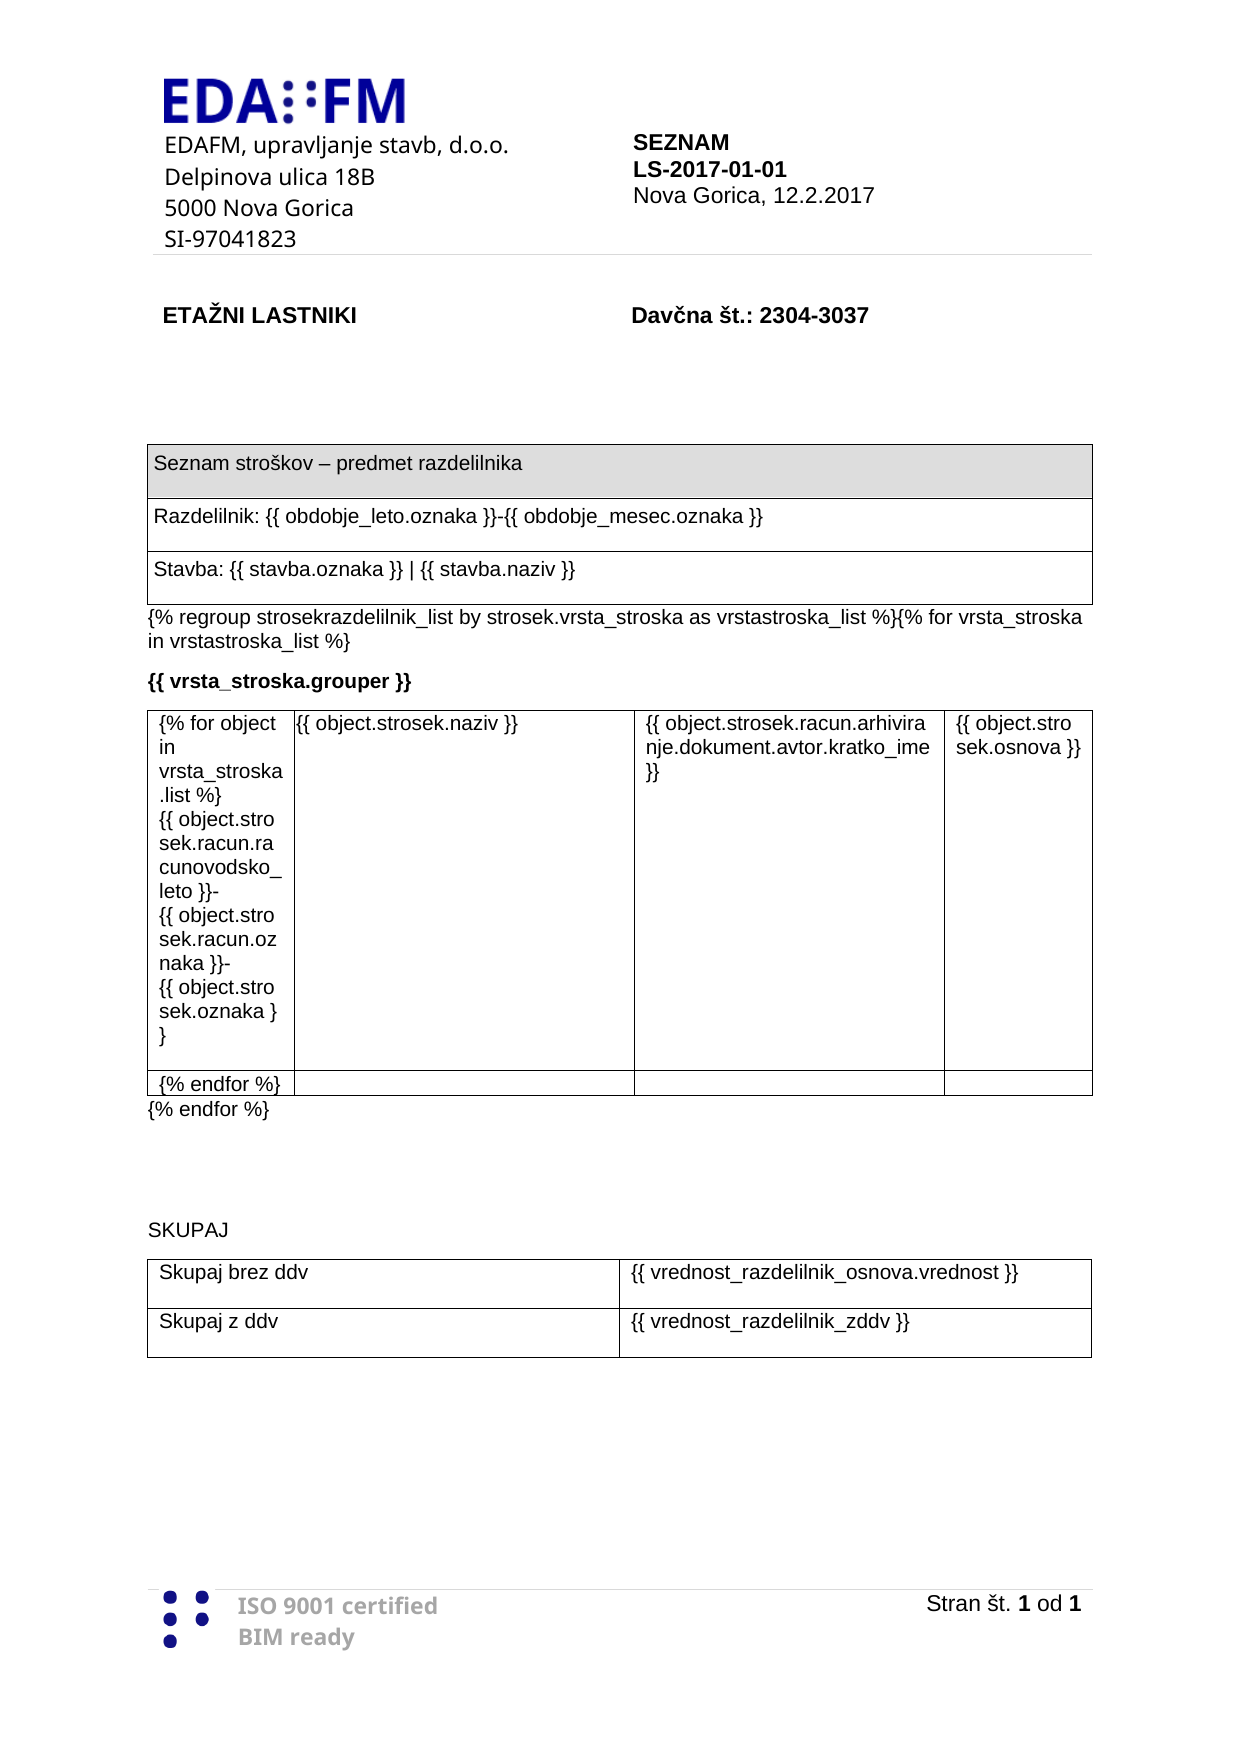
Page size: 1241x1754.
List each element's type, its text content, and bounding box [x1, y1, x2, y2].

text {{ vrsta_stroska.grouper }} [148, 669, 1093, 693]
table_cell Razdelilnik: {{ obdobje_leto.oznaka }}-{{ obdobje_mesec.oznaka }} [148, 499, 1092, 551]
table_cell Stavba: {{ stavba.oznaka }} | {{ stavba.naziv }} [148, 552, 1092, 604]
table_cell [945, 1071, 1092, 1095]
table_header ETAŽNI LASTNIKI [151, 303, 620, 444]
table_cell {{ vrednost_razdelilnik_zddv }} [620, 1309, 1091, 1357]
text {% regroup strosekrazdelilnik_list by strosek.vrsta_stroska as vrstastroska_list %}{% for vrsta_stroska in vrstastroska_list %} [148, 605, 1093, 653]
table_cell [295, 1071, 634, 1095]
table_cell Skupaj z ddv [148, 1309, 619, 1357]
table_cell {% endfor %} [148, 1071, 294, 1095]
text SKUPAJ [148, 1218, 1093, 1242]
text {% endfor %} [148, 1096, 1093, 1120]
table_header {{ object.strosek.racun.arhiviranje.dokument.avtor.kratko_ime }} [635, 711, 944, 1070]
table_header Skupaj brez ddv [148, 1260, 619, 1308]
table_header Davčna št.: 2304-3037 [620, 303, 1092, 444]
table_cell [635, 1071, 944, 1095]
table_header {% for object in vrsta_stroska.list %}{{ object.strosek.racun.racunovodsko_leto }}-{{ object.strosek.racun.oznaka }}-{{ object.strosek.oznaka }} [148, 711, 294, 1070]
table_header Seznam stroškov – predmet razdelilnika [148, 445, 1092, 497]
table_header {{ vrednost_razdelilnik_osnova.vrednost }} [620, 1260, 1091, 1308]
table_header {{ object.strosek.osnova }} [945, 711, 1092, 1070]
table_header {{ object.strosek.naziv }} [295, 711, 634, 1070]
